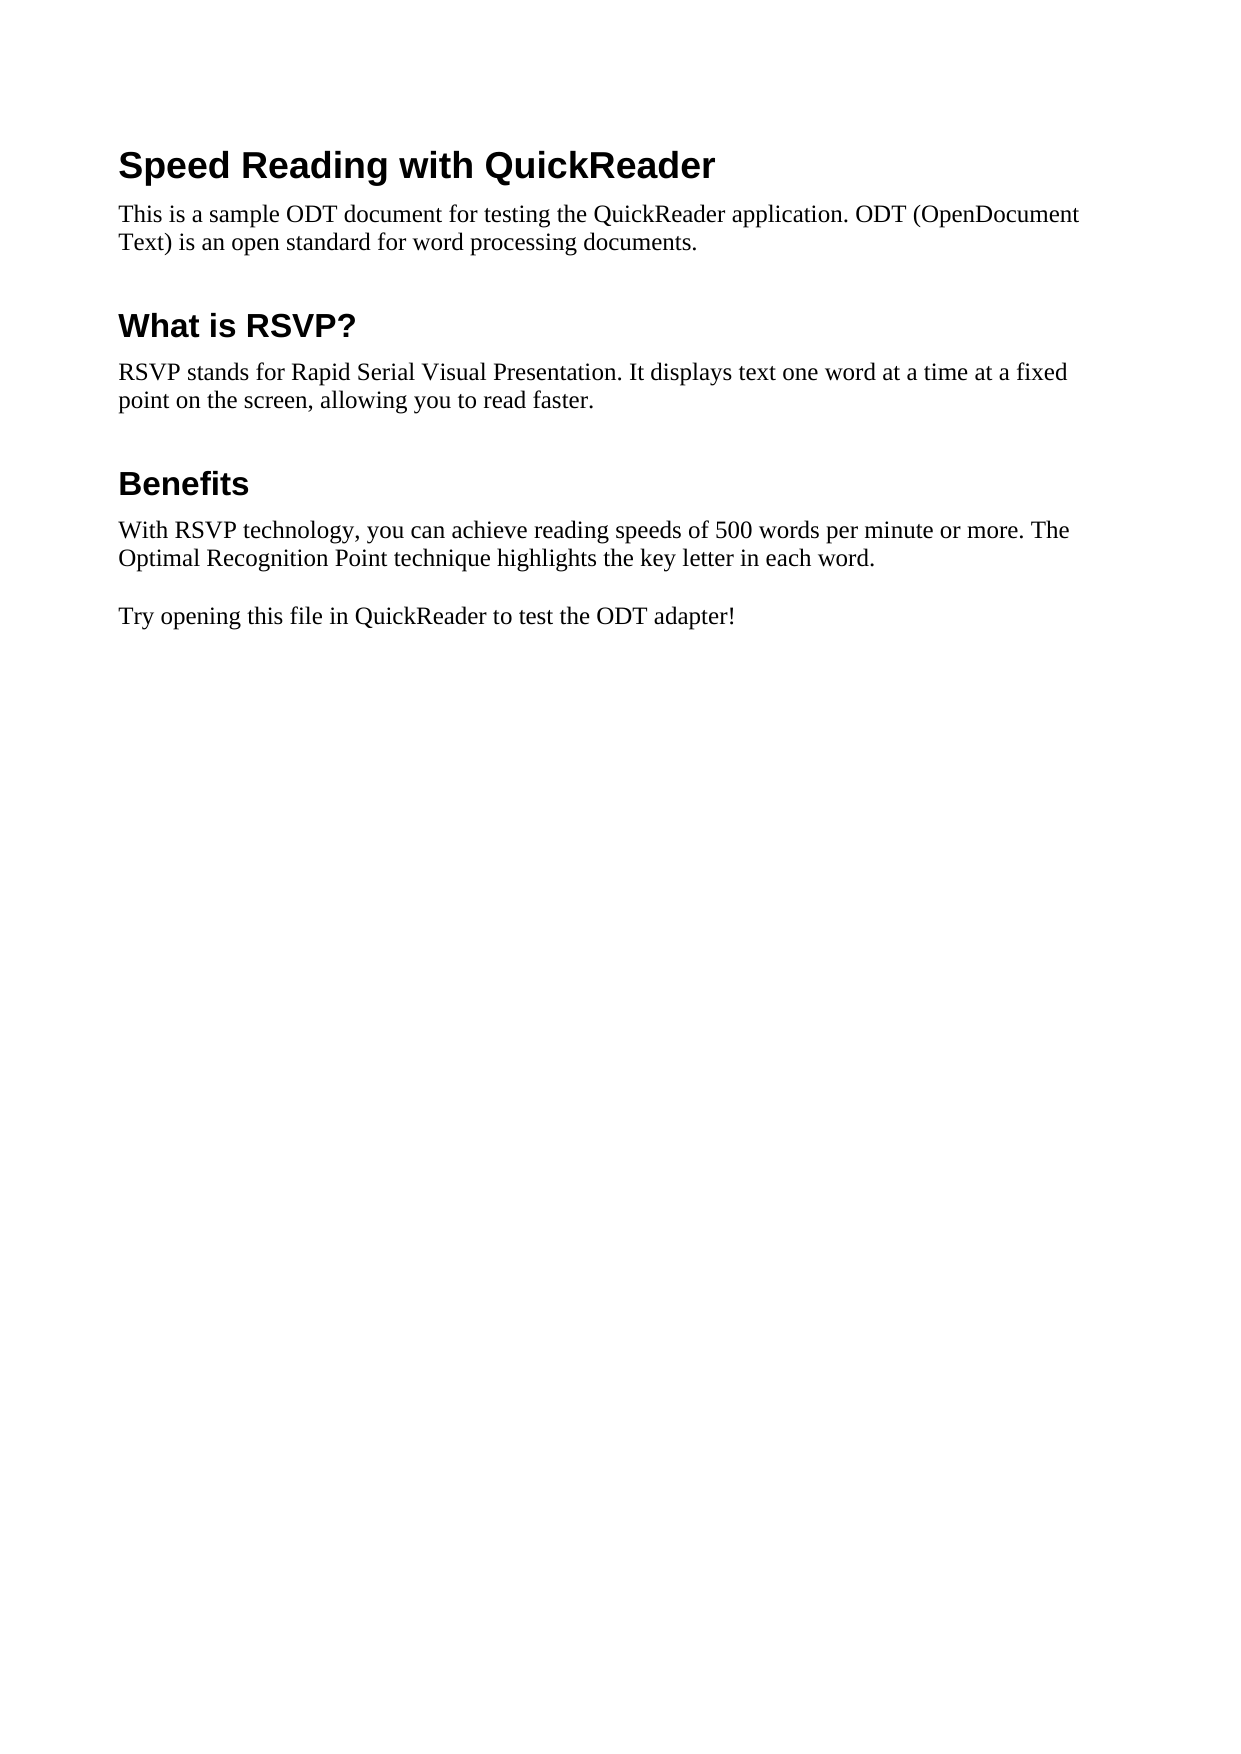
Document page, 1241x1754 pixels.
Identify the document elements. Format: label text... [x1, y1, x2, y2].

text RSVP stands for Rapid Serial Visual Presentation. It displays text one word at a time at a fixed point on the screen, allowing you to read faster. [118, 262, 1122, 319]
subtitle What is RSVP? [118, 233, 1122, 262]
text With RSVP technology, you can achieve reading speeds of 500 words per minute or more. The Optimal Recognition Point technique highlights the key letter in each word. [118, 377, 1122, 434]
subtitle Benefits [118, 348, 1122, 377]
text This is a sample ODT document for testing the QuickReader application. ODT (OpenDocument Text) is an open standard for word processing documents. [118, 147, 1122, 204]
subtitle Speed Reading with QuickReader [118, 118, 1122, 147]
text Try opening this file in QuickReader to test the ODT adapter! [118, 463, 1122, 492]
